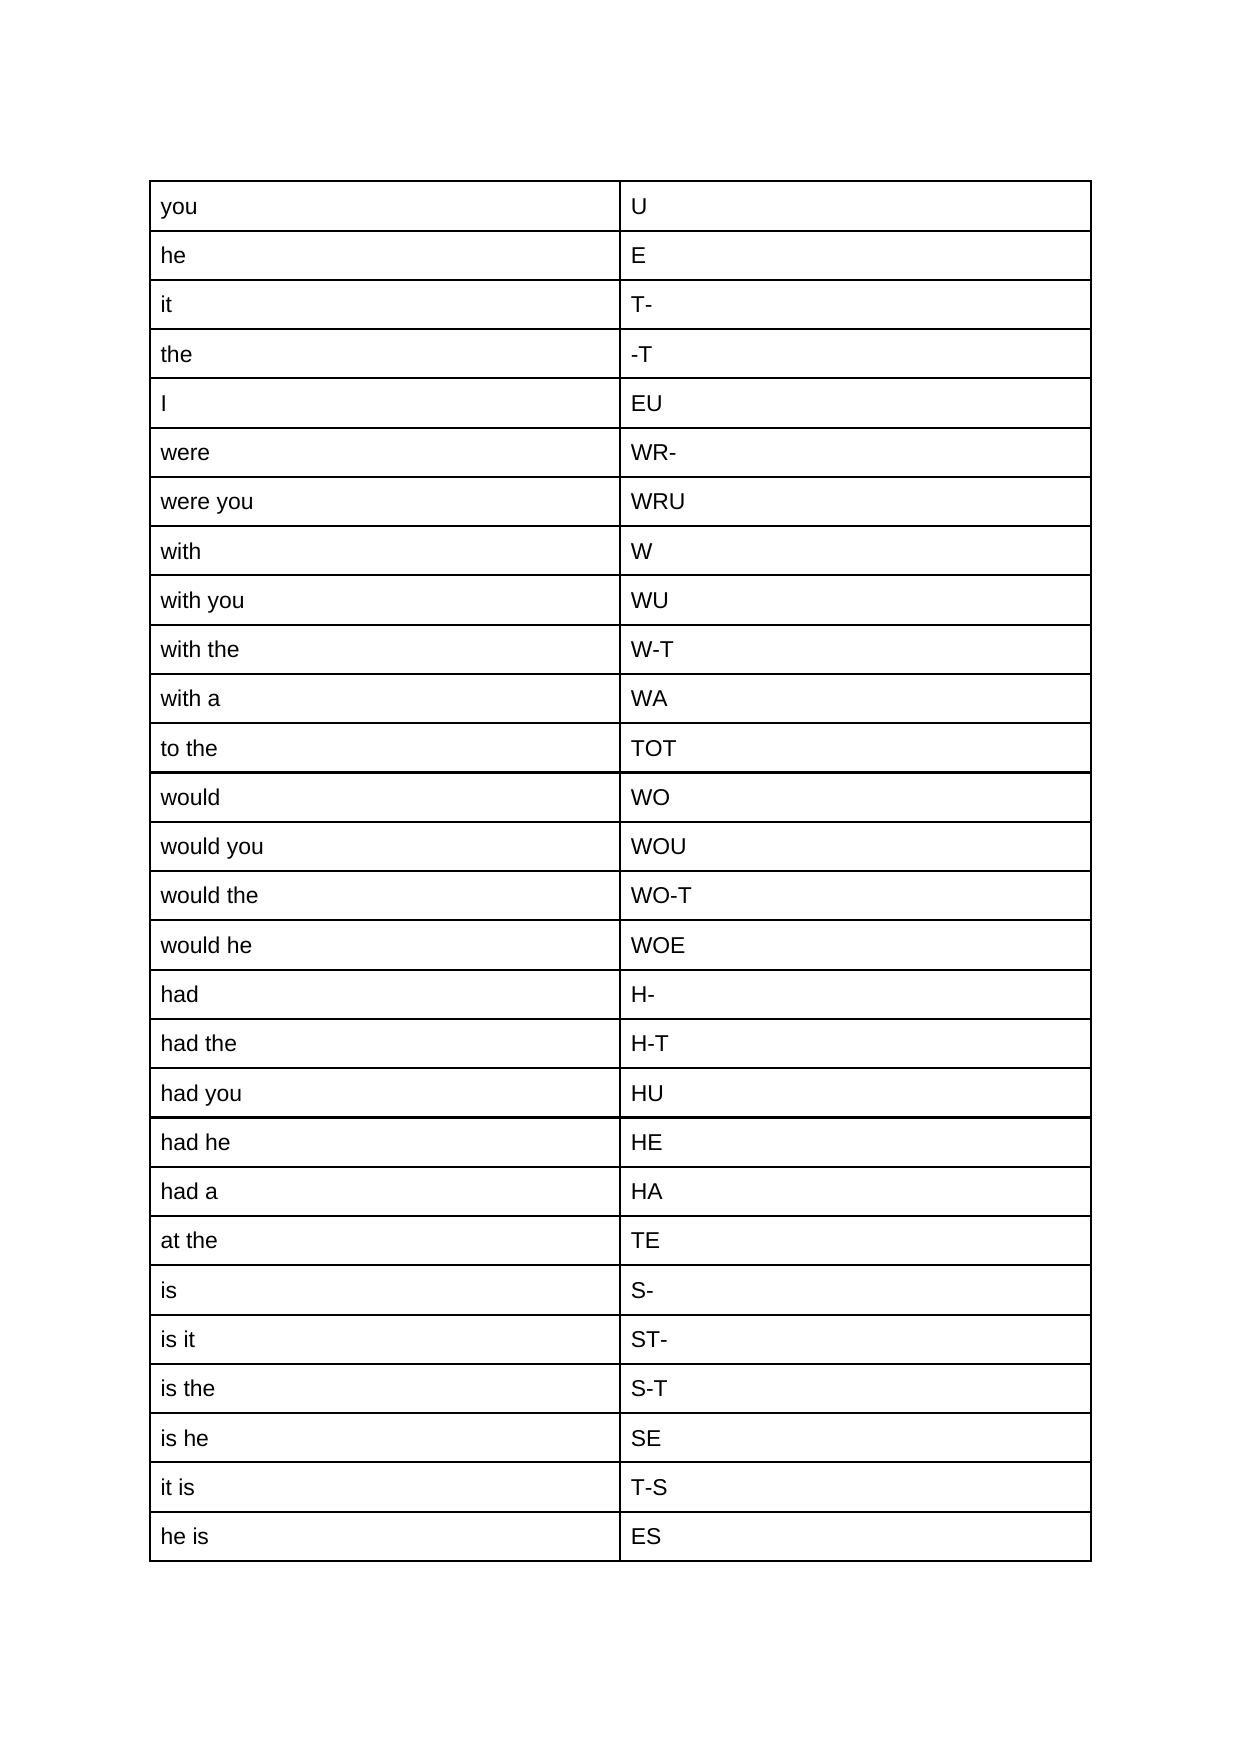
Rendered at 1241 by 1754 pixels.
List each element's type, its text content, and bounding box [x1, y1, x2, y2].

table_cell TOT [621, 724, 1090, 771]
table_cell W [621, 527, 1090, 574]
table_cell with the [151, 626, 619, 673]
table_cell it is [151, 1463, 619, 1511]
table_cell had he [151, 1119, 619, 1166]
table_cell I [151, 379, 619, 427]
table_cell S- [621, 1266, 1090, 1313]
table_cell H-T [621, 1020, 1090, 1067]
table_cell had [151, 971, 619, 1018]
table_cell HU [621, 1069, 1090, 1116]
table_cell he is [151, 1513, 619, 1560]
table_cell SE [621, 1414, 1090, 1461]
table_cell HA [621, 1168, 1090, 1215]
table_cell with [151, 527, 619, 574]
table_cell WRU [621, 478, 1090, 525]
table_cell were you [151, 478, 619, 525]
table_cell T-S [621, 1463, 1090, 1511]
table_cell ST- [621, 1316, 1090, 1363]
table_cell H- [621, 971, 1090, 1018]
table_header you [151, 182, 619, 229]
table_cell EU [621, 379, 1090, 427]
table_cell HE [621, 1119, 1090, 1166]
table_header U [621, 182, 1090, 229]
table_cell W-T [621, 626, 1090, 673]
table_cell WO [621, 774, 1090, 821]
table_cell had the [151, 1020, 619, 1067]
table_cell is [151, 1266, 619, 1313]
table_cell WO-T [621, 872, 1090, 919]
table_cell to the [151, 724, 619, 771]
table_cell T- [621, 281, 1090, 328]
table_cell -T [621, 330, 1090, 377]
table_cell is he [151, 1414, 619, 1461]
table_cell WU [621, 576, 1090, 624]
table_cell is the [151, 1365, 619, 1412]
table_cell had a [151, 1168, 619, 1215]
table_cell WOE [621, 921, 1090, 968]
table_cell with you [151, 576, 619, 624]
table_cell WR- [621, 429, 1090, 476]
table_cell S-T [621, 1365, 1090, 1412]
table_cell had you [151, 1069, 619, 1116]
table_cell would he [151, 921, 619, 968]
table_cell with a [151, 675, 619, 722]
table_cell TE [621, 1217, 1090, 1264]
table_cell E [621, 232, 1090, 279]
table_cell it [151, 281, 619, 328]
table_cell would the [151, 872, 619, 919]
table_cell WA [621, 675, 1090, 722]
table_cell is it [151, 1316, 619, 1363]
table_cell would you [151, 823, 619, 870]
table_cell were [151, 429, 619, 476]
table_cell he [151, 232, 619, 279]
table_cell would [151, 774, 619, 821]
table_cell ES [621, 1513, 1090, 1560]
table_cell WOU [621, 823, 1090, 870]
table_cell the [151, 330, 619, 377]
table_cell at the [151, 1217, 619, 1264]
